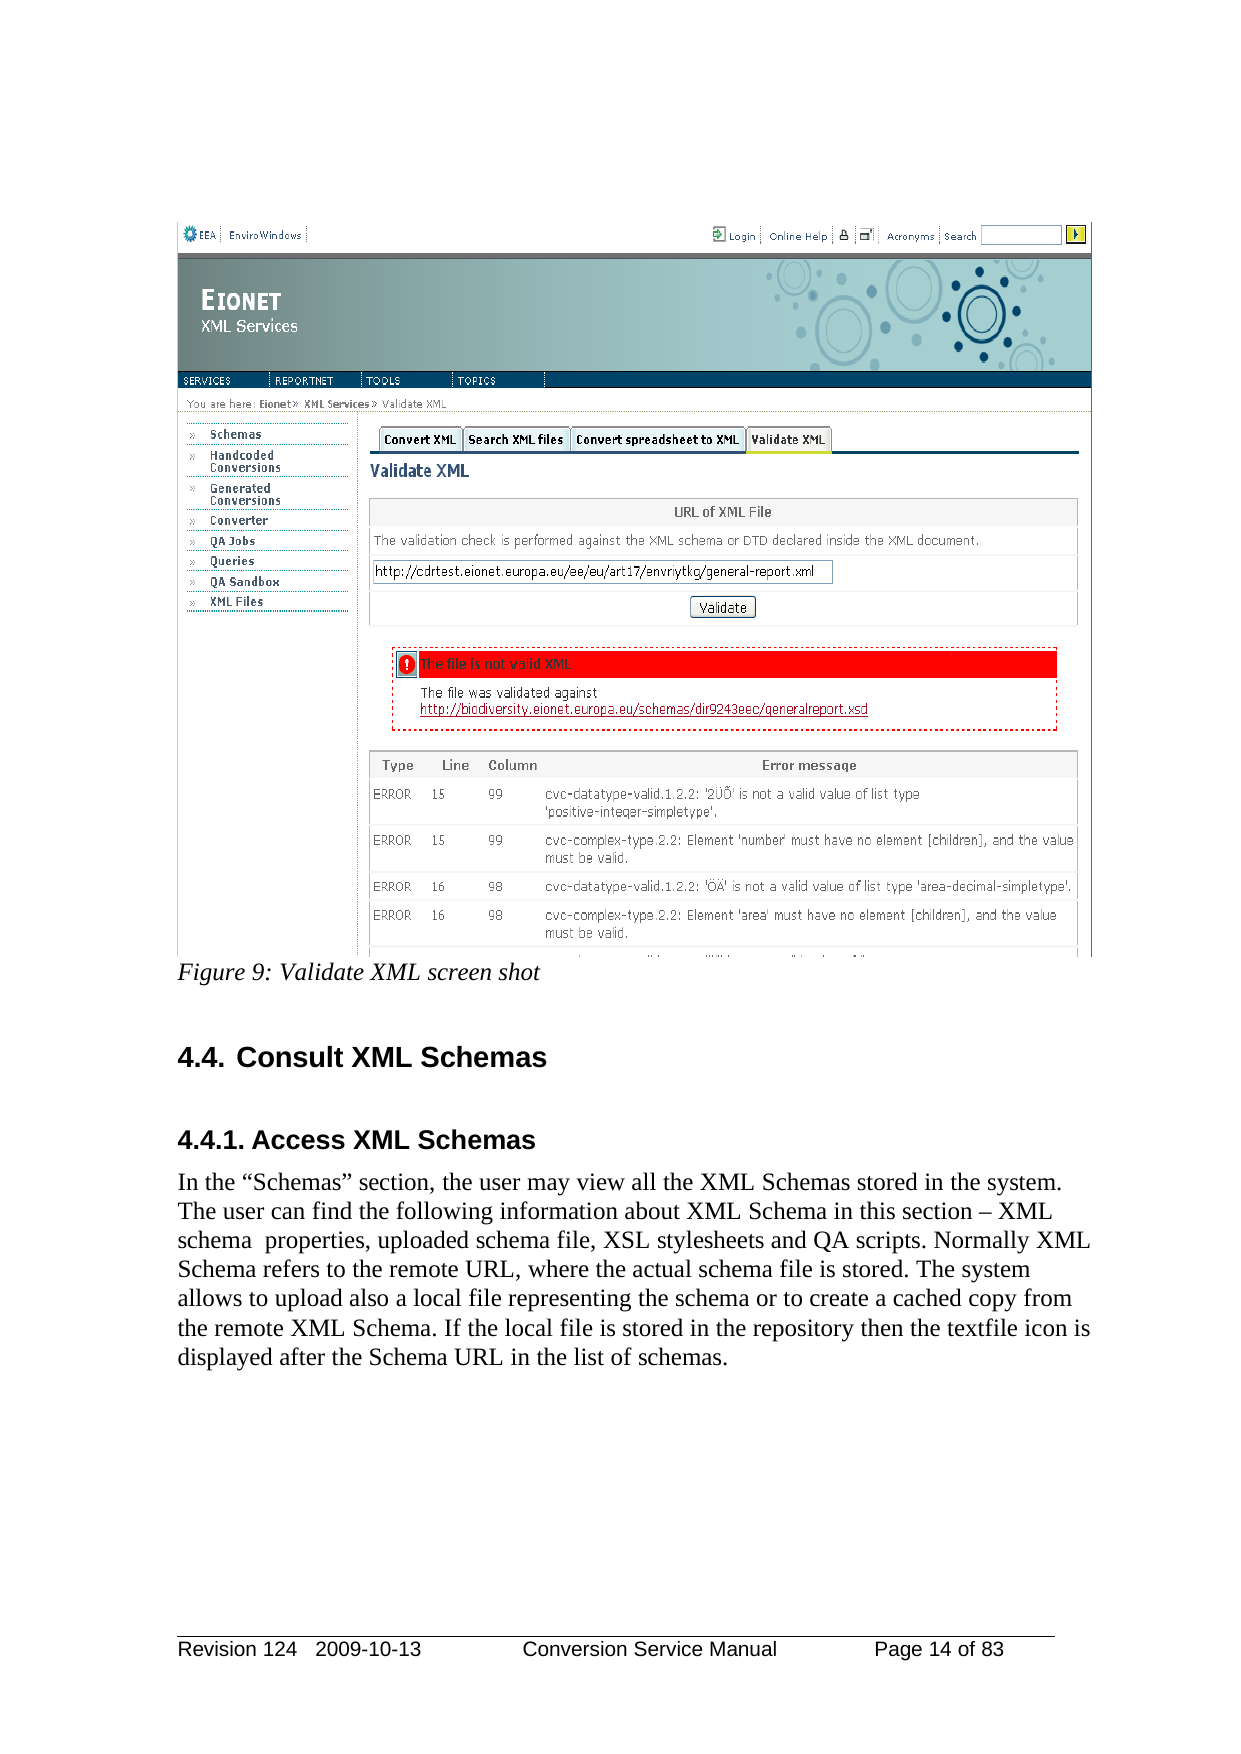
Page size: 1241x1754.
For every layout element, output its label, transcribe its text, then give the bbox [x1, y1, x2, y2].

text Figure 9: Validate XML screen shot [177, 957, 1092, 986]
text In the “Schemas” section, the user may view all the XML Schemas stored in the system. The user can find the following information about XML Schema in this section – XML schema properties, uploaded schema file, XSL stylesheets and QA scripts. Normally XML Schema refers to the remote URL, where the actual schema file is stored. The system allows to upload also a local file representing the schema or to create a cached copy from the remote XML Schema. If the local file is stored in the repository then the textfile icon is displayed after the Schema URL in the list of schemas. [177, 1167, 1092, 1371]
subtitle Access XML Schemas [177, 1123, 1092, 1154]
subtitle Consult XML Schemas [177, 1040, 1092, 1074]
